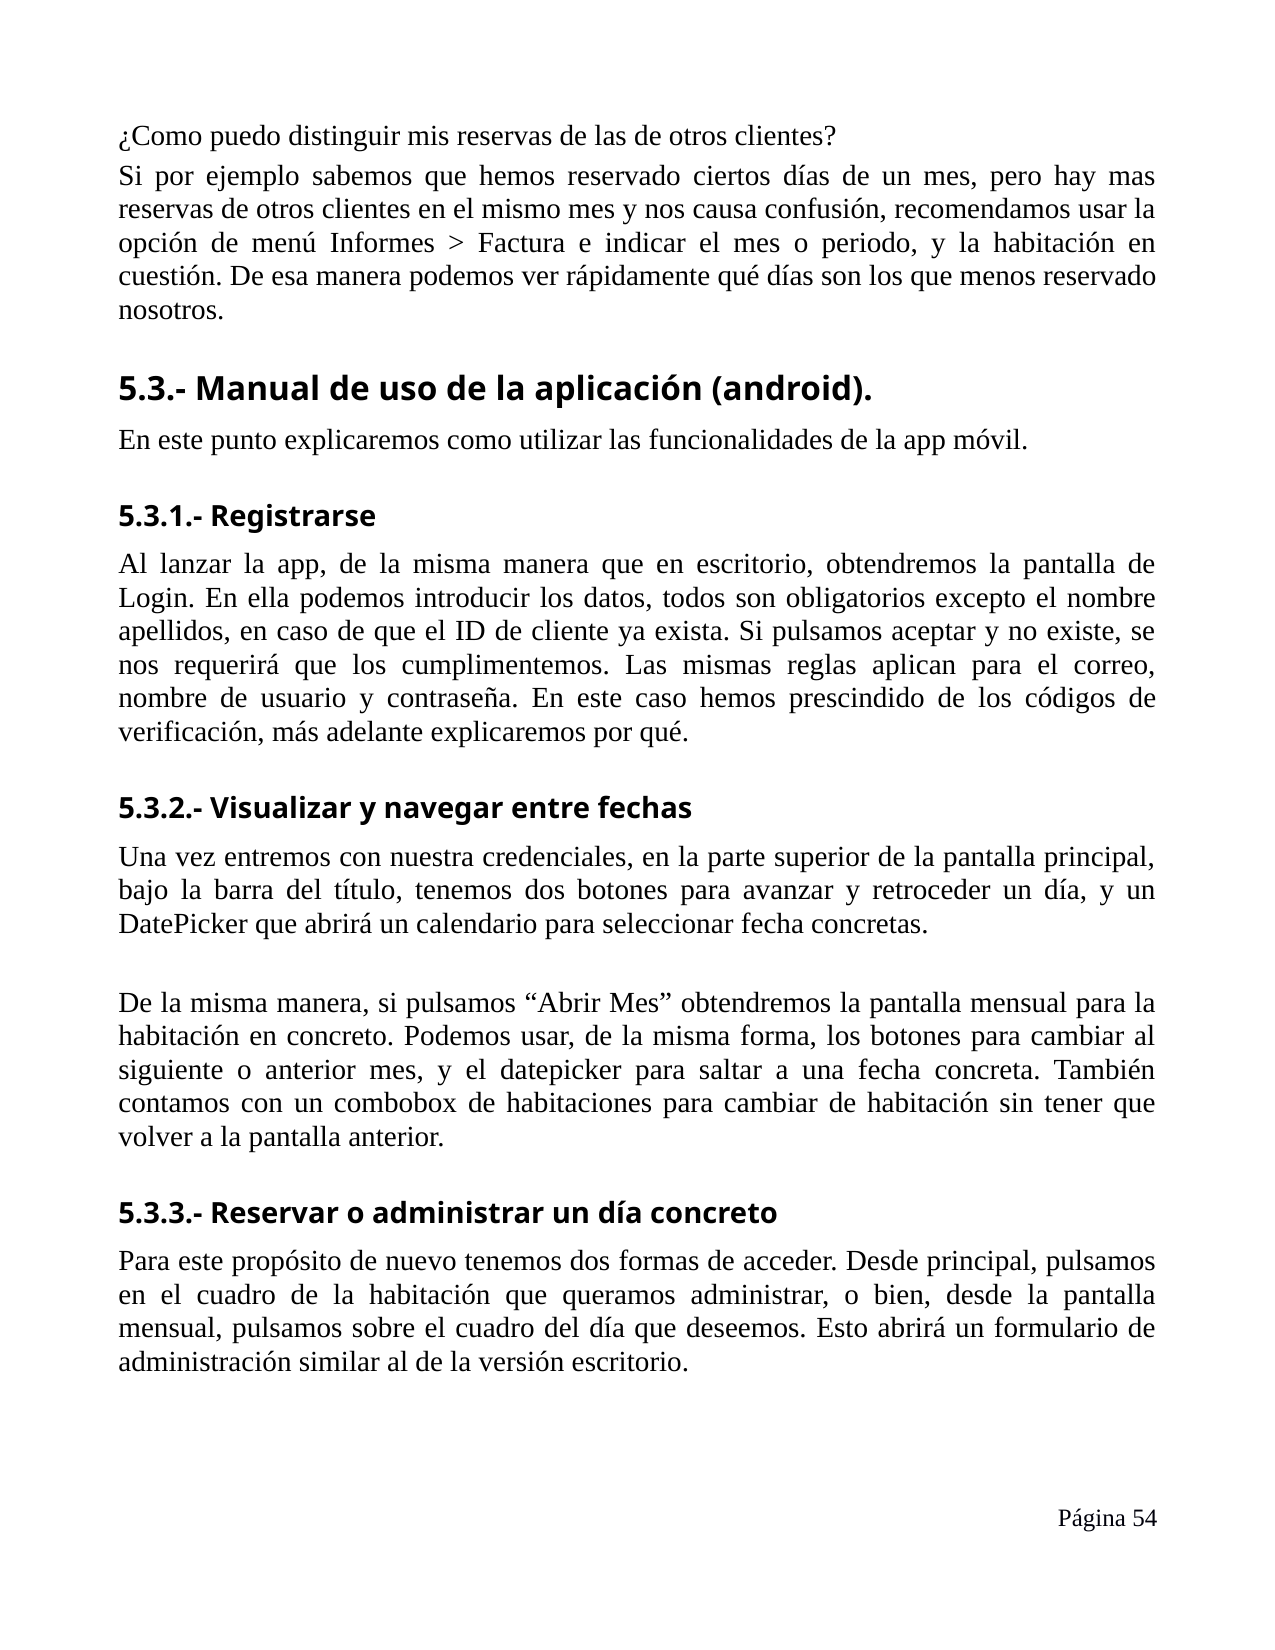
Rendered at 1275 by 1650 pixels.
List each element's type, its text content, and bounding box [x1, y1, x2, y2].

text De la misma manera, si pulsamos “Abrir Mes” obtendremos la pantalla mensual para la habitación en concreto. Podemos usar, de la misma forma, los botones para cambiar al siguiente o anterior mes, y el datepicker para saltar a una fecha concreta. También contamos con un combobox de habitaciones para cambiar de habitación sin tener que volver a la pantalla anterior. [118, 985, 1157, 1152]
text 5.3.1.- Registrarse [118, 495, 1157, 535]
text ¿Como puedo distinguir mis reservas de las de otros clientes? [118, 118, 1157, 152]
text Para este propósito de nuevo tenemos dos formas de acceder. Desde principal, pulsamos en el cuadro de la habitación que queramos administrar, o bien, desde la pantalla mensual, pulsamos sobre el cuadro del día que deseemos. Esto abrirá un formulario de administración similar al de la versión escritorio. [118, 1243, 1157, 1377]
text Una vez entremos con nuestra credenciales, en la parte superior de la pantalla principal, bajo la barra del título, tenemos dos botones para avanzar y retroceder un día, y un DatePicker que abrirá un calendario para seleccionar fecha concretas. [118, 839, 1157, 939]
text Si por ejemplo sabemos que hemos reservado ciertos días de un mes, pero hay mas reservas de otros clientes en el mismo mes y nos causa confusión, recomendamos usar la opción de menú Informes > Factura e indicar el mes o periodo, y la habitación en cuestión. De esa manera podemos ver rápidamente qué días son los que menos reservado nosotros. [118, 158, 1157, 325]
text En este punto explicaremos como utilizar las funcionalidades de la app móvil. [118, 422, 1157, 456]
text 5.3.- Manual de uso de la aplicación (android). [118, 365, 1157, 410]
text 5.3.2.- Visualizar y navegar entre fechas [118, 787, 1157, 827]
text Al lanzar la app, de la misma manera que en escritorio, obtendremos la pantalla de Login. En ella podemos introducir los datos, todos son obligatorios excepto el nombre apellidos, en caso de que el ID de cliente ya exista. Si pulsamos aceptar y no existe, se nos requerirá que los cumplimentemos. Las mismas reglas aplican para el correo, nombre de usuario y contraseña. En este caso hemos prescindido de los códigos de verificación, más adelante explicaremos por qué. [118, 546, 1157, 748]
text 5.3.3.- Reservar o administrar un día concreto [118, 1192, 1157, 1232]
